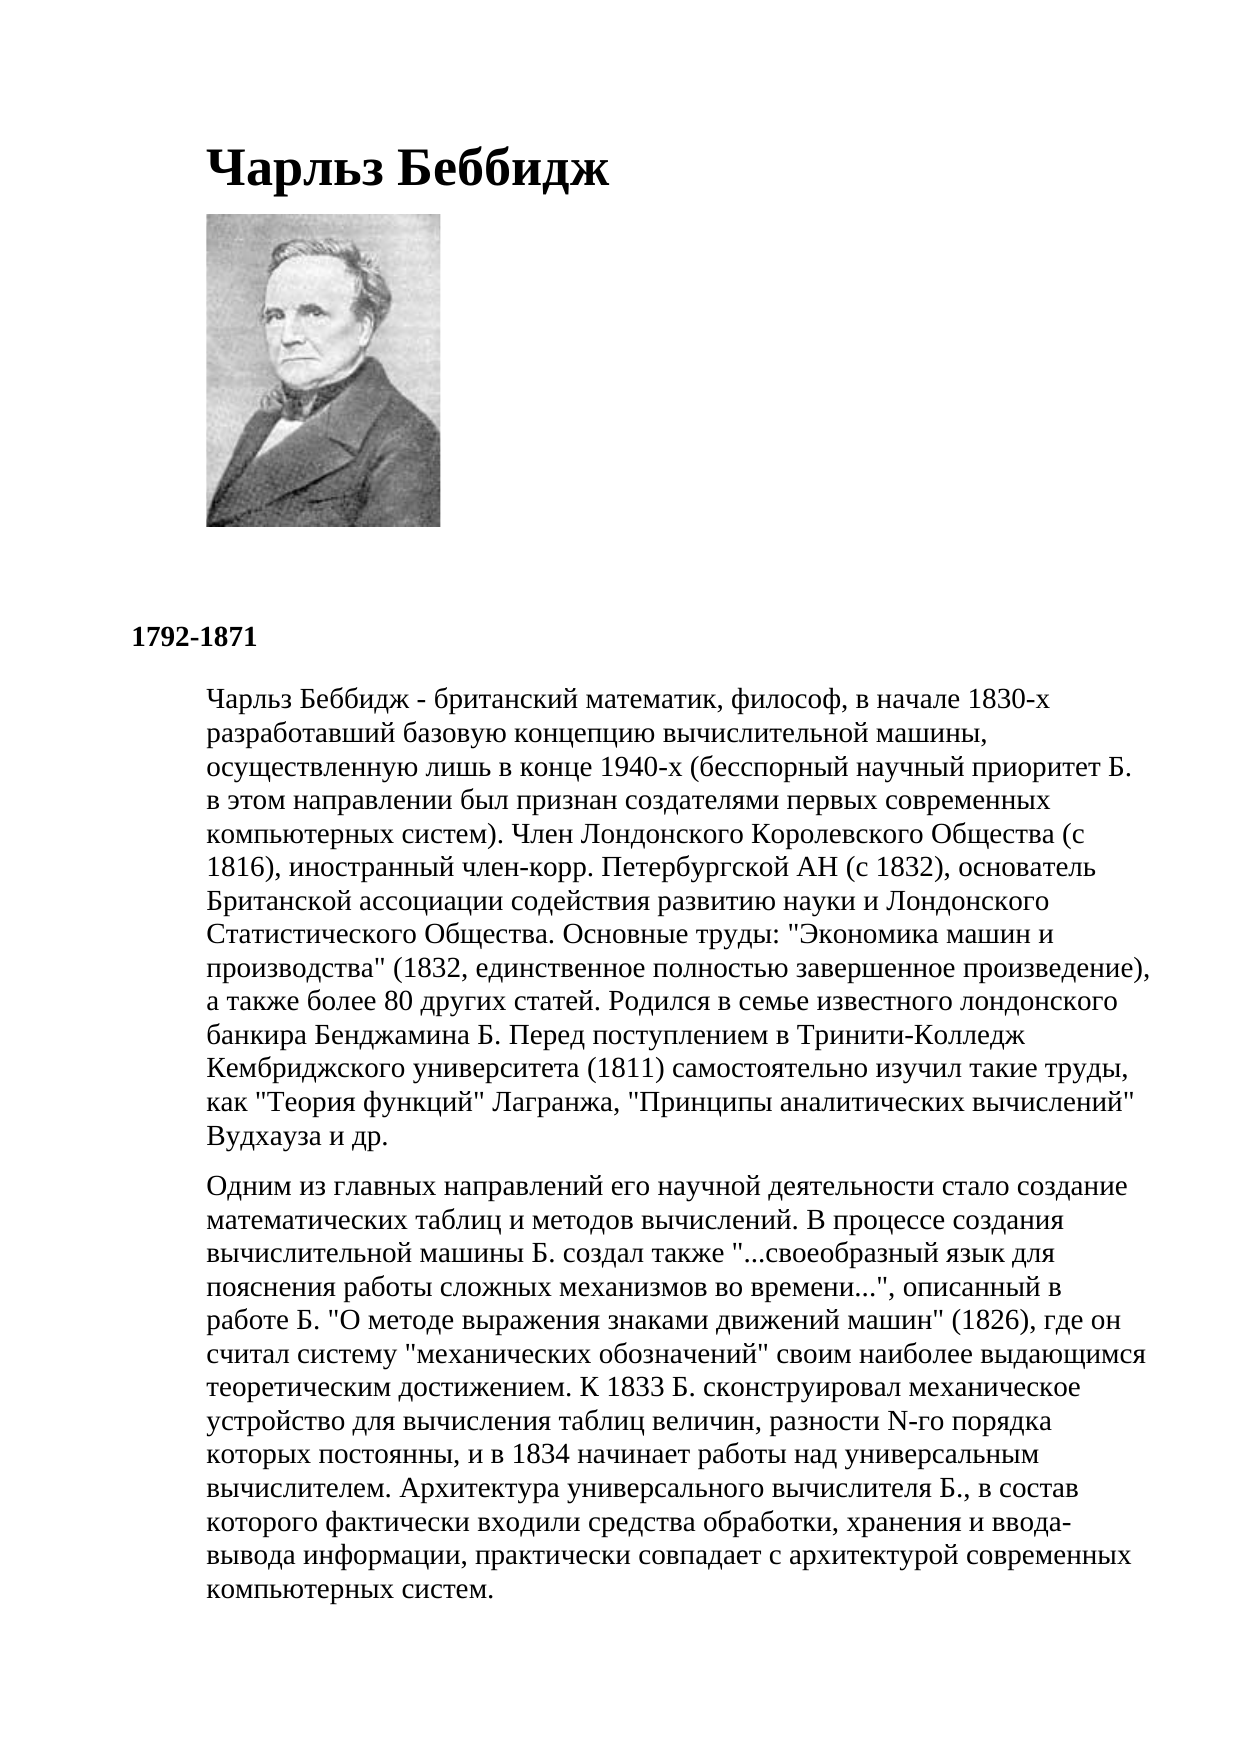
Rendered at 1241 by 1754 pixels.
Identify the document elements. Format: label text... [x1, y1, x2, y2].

list Чарльз Беббидж - британский математик, философ, в начале 1830-х разработавший базовую концепцию вычислительной машины, осуществленную лишь в конце 1940-х (бесспорный научный приоритет Б. в этом направлении был признан создателями первых современных компьютерных систем). Член Лондонского Королевского Общества (с 1816), иностранный член-корр. Петербургской АН (с 1832), основатель Британской ассоциации содействия развитию науки и Лондонского Статистического Общества. Основные труды: "Экономика машин и производства" (1832, единственное полностью завершенное произведение), а также более 80 других статей. Родился в семье известного лондонского банкира Бенджамина Б. Перед поступлением в Тринити-Колледж Кембриджского университета (1811) самостоятельно изучил такие труды, как "Теория функций" Лагранжа, "Принципы аналитических вычислений" Вудхауза и др. [131, 682, 1152, 1151]
list Одним из главных направлений его научной деятельности стало создание математических таблиц и методов вычислений. В процессе создания вычислительной машины Б. создал также "...своеобразный язык для пояснения работы сложных механизмов во времени...", описанный в работе Б. "О методе выражения знаками движений машин" (1826), где он считал систему "механических обозначений" своим наиболее выдающимся теоретическим достижением. К 1833 Б. сконструировал механическое устройство для вычисления таблиц величин, разности N-го порядка которых постоянны, и в 1834 начинает работы над универсальным вычислителем. Архитектура универсального вычислителя Б., в состав которого фактически входили средства обработки, хранения и ввода-вывода информации, практически совпадает с архитектурой современных компьютерных систем. [131, 1168, 1152, 1604]
list Чарльз Беббидж [131, 135, 1152, 197]
picture [206, 214, 441, 527]
list 1792-1871 [56, 619, 1152, 652]
